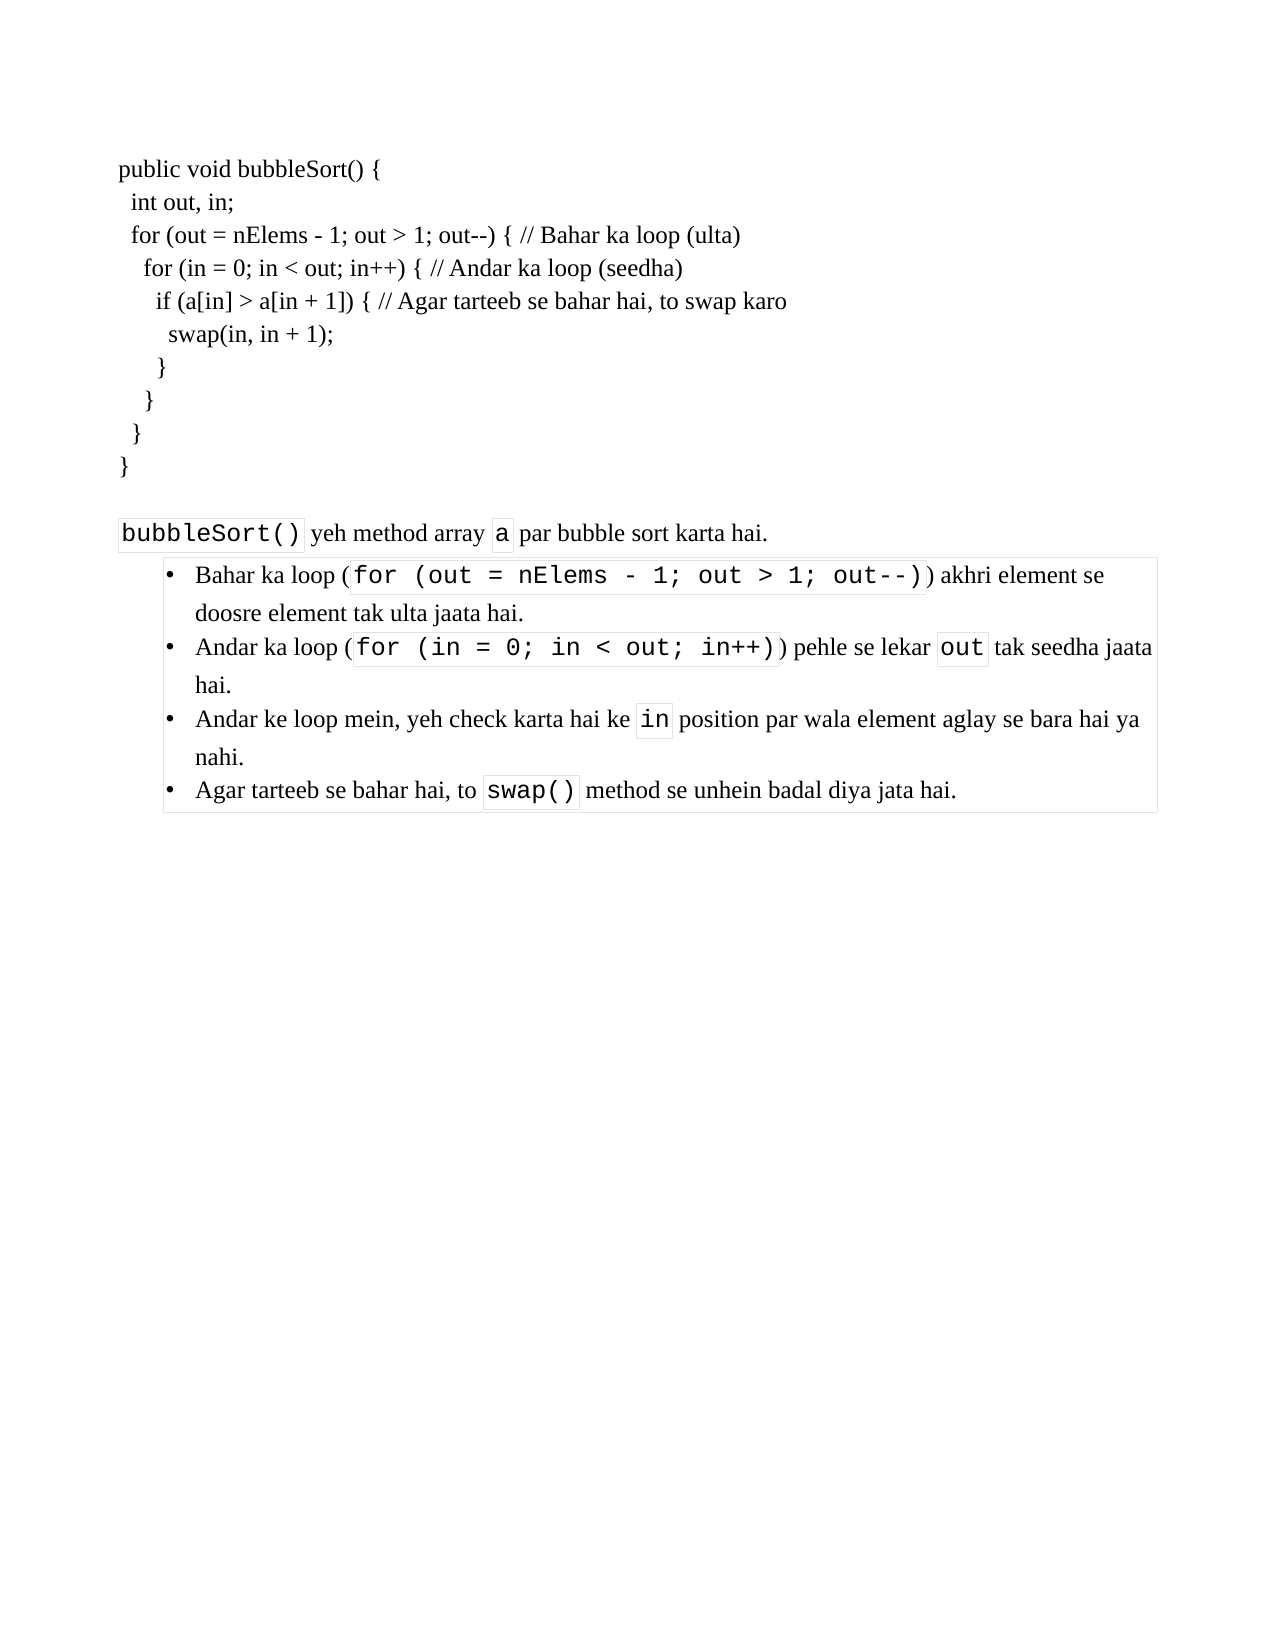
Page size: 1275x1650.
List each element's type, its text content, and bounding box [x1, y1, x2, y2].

text swap(in, in + 1); [118, 319, 1157, 348]
list Bahar ka loop (for (out = nElems - 1; out > 1; out--)) akhri element se doosre element tak ulta jaata hai. [164, 558, 1157, 627]
text } [118, 352, 1157, 381]
text yeh method array a [305, 517, 513, 552]
list Andar ka loop (for (in = 0; in < out; in++)) pehle se lekar out tak seedha jaata hai. [164, 628, 1157, 699]
text } [118, 418, 1157, 447]
list Andar ke loop mein, yeh check karta hai ke in position par wala element aglay se bara hai ya nahi. [164, 700, 1157, 771]
text } [118, 451, 1157, 480]
text for (out = nElems - 1; out > 1; out--) { // Bahar ka loop (ulta) [118, 220, 1157, 249]
text bubbleSort() [119, 519, 304, 552]
text } [118, 385, 1157, 414]
text par bubble sort karta hai. [514, 517, 1157, 552]
text public void bubbleSort() { [118, 154, 1157, 183]
text if (a[in] > a[in + 1]) { // Agar tarteeb se bahar hai, to swap karo [118, 286, 1157, 315]
list Agar tarteeb se bahar hai, to swap() method se unhein badal diya jata hai. [164, 772, 1157, 812]
text for (in = 0; in < out; in++) { // Andar ka loop (seedha) [118, 253, 1157, 282]
text int out, in; [118, 187, 1157, 216]
